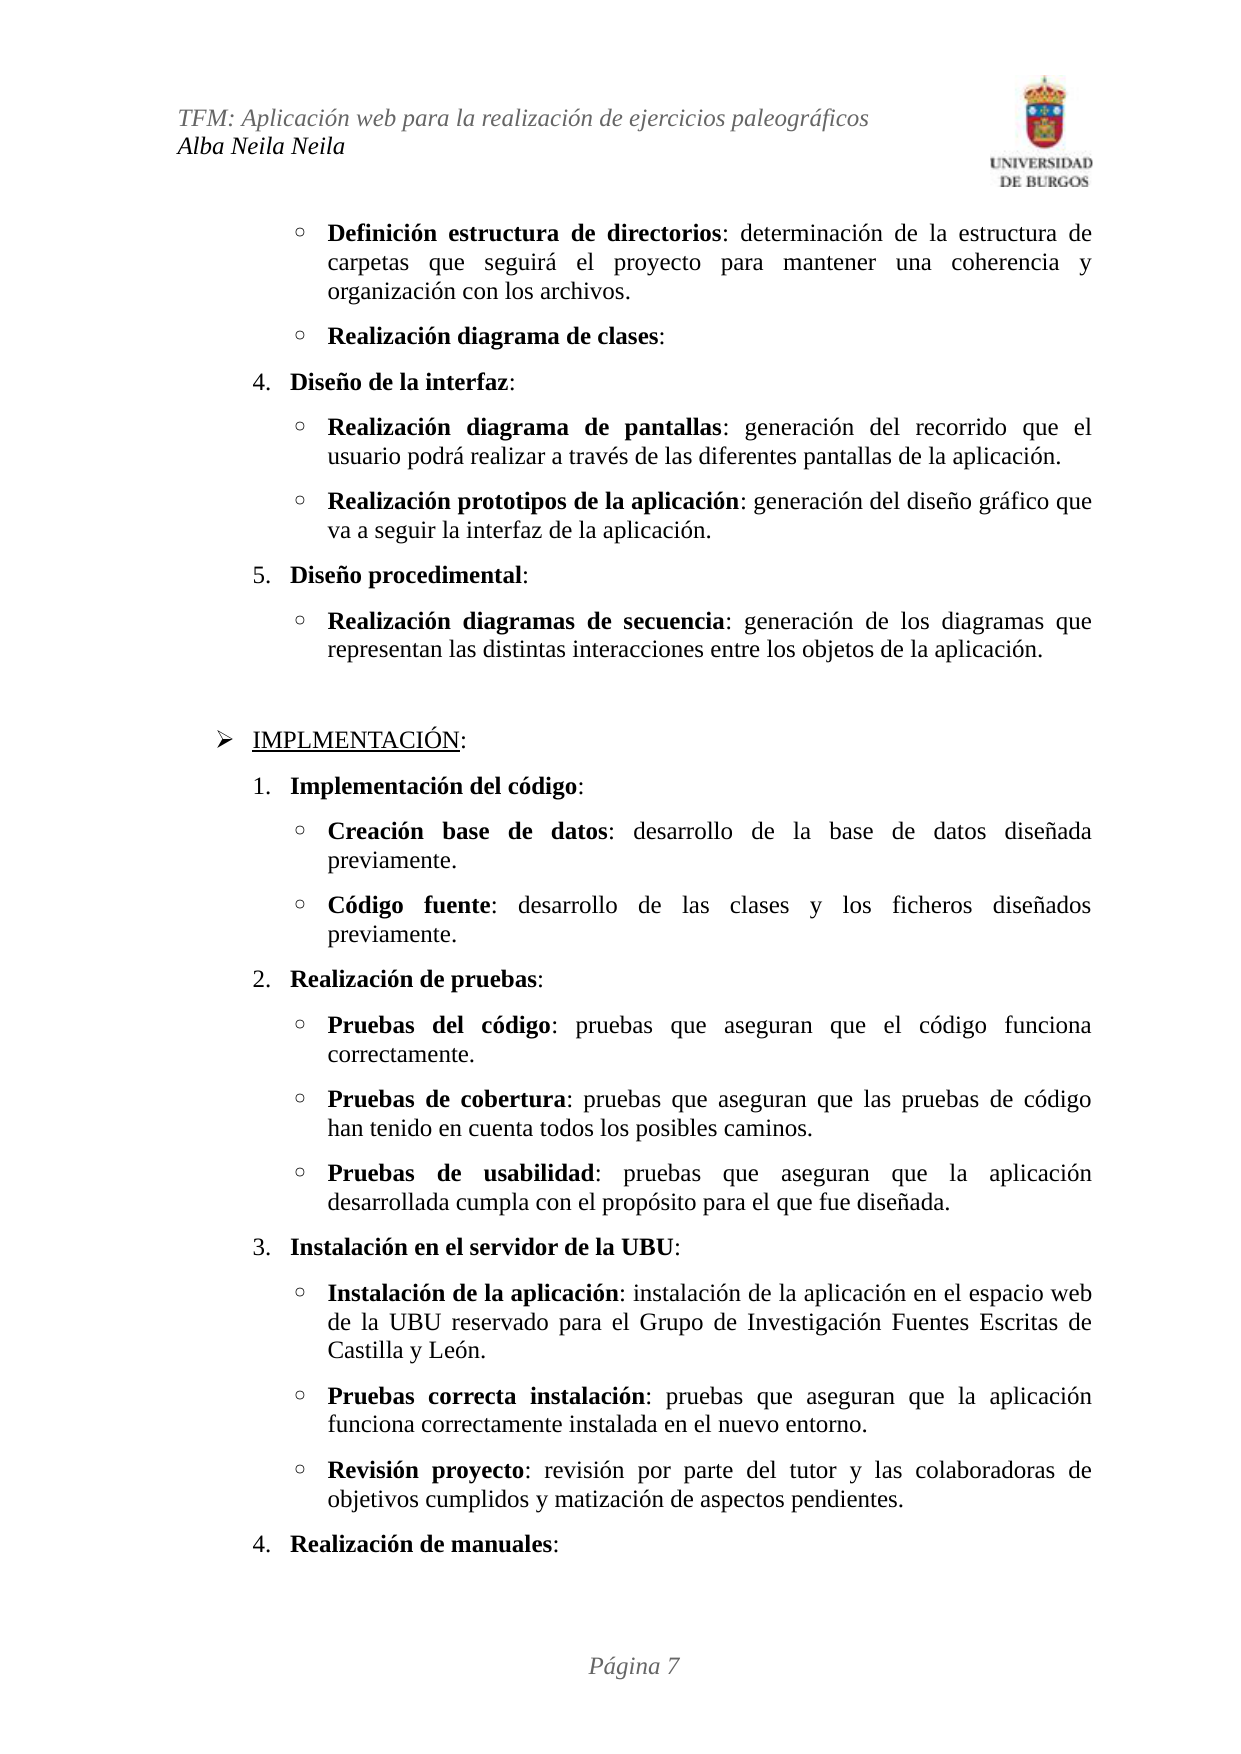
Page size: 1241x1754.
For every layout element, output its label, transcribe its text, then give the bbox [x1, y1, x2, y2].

list Definición estructura de directorios: determinación de la estructura de carpetas que seguirá el proyecto para mantener una coherencia y organización con los archivos. [290, 218, 1092, 304]
list Realización diagrama de clases: [290, 321, 1092, 350]
list Realización diagrama de pantallas: generación del recorrido que el usuario podrá realizar a través de las diferentes pantallas de la aplicación. [290, 412, 1092, 469]
list Realización de manuales: [252, 1529, 1092, 1558]
list IMPLMENTACIÓN: [215, 725, 1092, 754]
list Pruebas correcta instalación: pruebas que aseguran que la aplicación funciona correctamente instalada en el nuevo entorno. [290, 1381, 1092, 1438]
list Revisión proyecto: revisión por parte del tutor y las colaboradoras de objetivos cumplidos y matización de aspectos pendientes. [290, 1455, 1092, 1512]
list Diseño de la interfaz: [252, 367, 1092, 395]
list Instalación de la aplicación: instalación de la aplicación en el espacio web de la UBU reservado para el Grupo de Investigación Fuentes Escritas de Castilla y León. [290, 1278, 1092, 1364]
list Creación base de datos: desarrollo de la base de datos diseñada previamente. [290, 816, 1092, 874]
list Diseño procedimental: [252, 560, 1092, 589]
list Pruebas de usabilidad: pruebas que aseguran que la aplicación desarrollada cumpla con el propósito para el que fue diseñada. [290, 1158, 1092, 1216]
list Realización prototipos de la aplicación: generación del diseño gráfico que va a seguir la interfaz de la aplicación. [290, 486, 1092, 544]
list Implementación del código: [252, 771, 1092, 799]
list Realización de pruebas: [252, 964, 1092, 993]
list Pruebas del código: pruebas que aseguran que el código funciona correctamente. [290, 1010, 1092, 1067]
list Código fuente: desarrollo de las clases y los ficheros diseñados previamente. [290, 890, 1092, 948]
list Pruebas de cobertura: pruebas que aseguran que las pruebas de código han tenido en cuenta todos los posibles caminos. [290, 1084, 1092, 1142]
picture [990, 75, 1093, 187]
list Instalación en el servidor de la UBU: [252, 1232, 1092, 1261]
list Realización diagramas de secuencia: generación de los diagramas que representan las distintas interacciones entre los objetos de la aplicación. [290, 606, 1092, 663]
